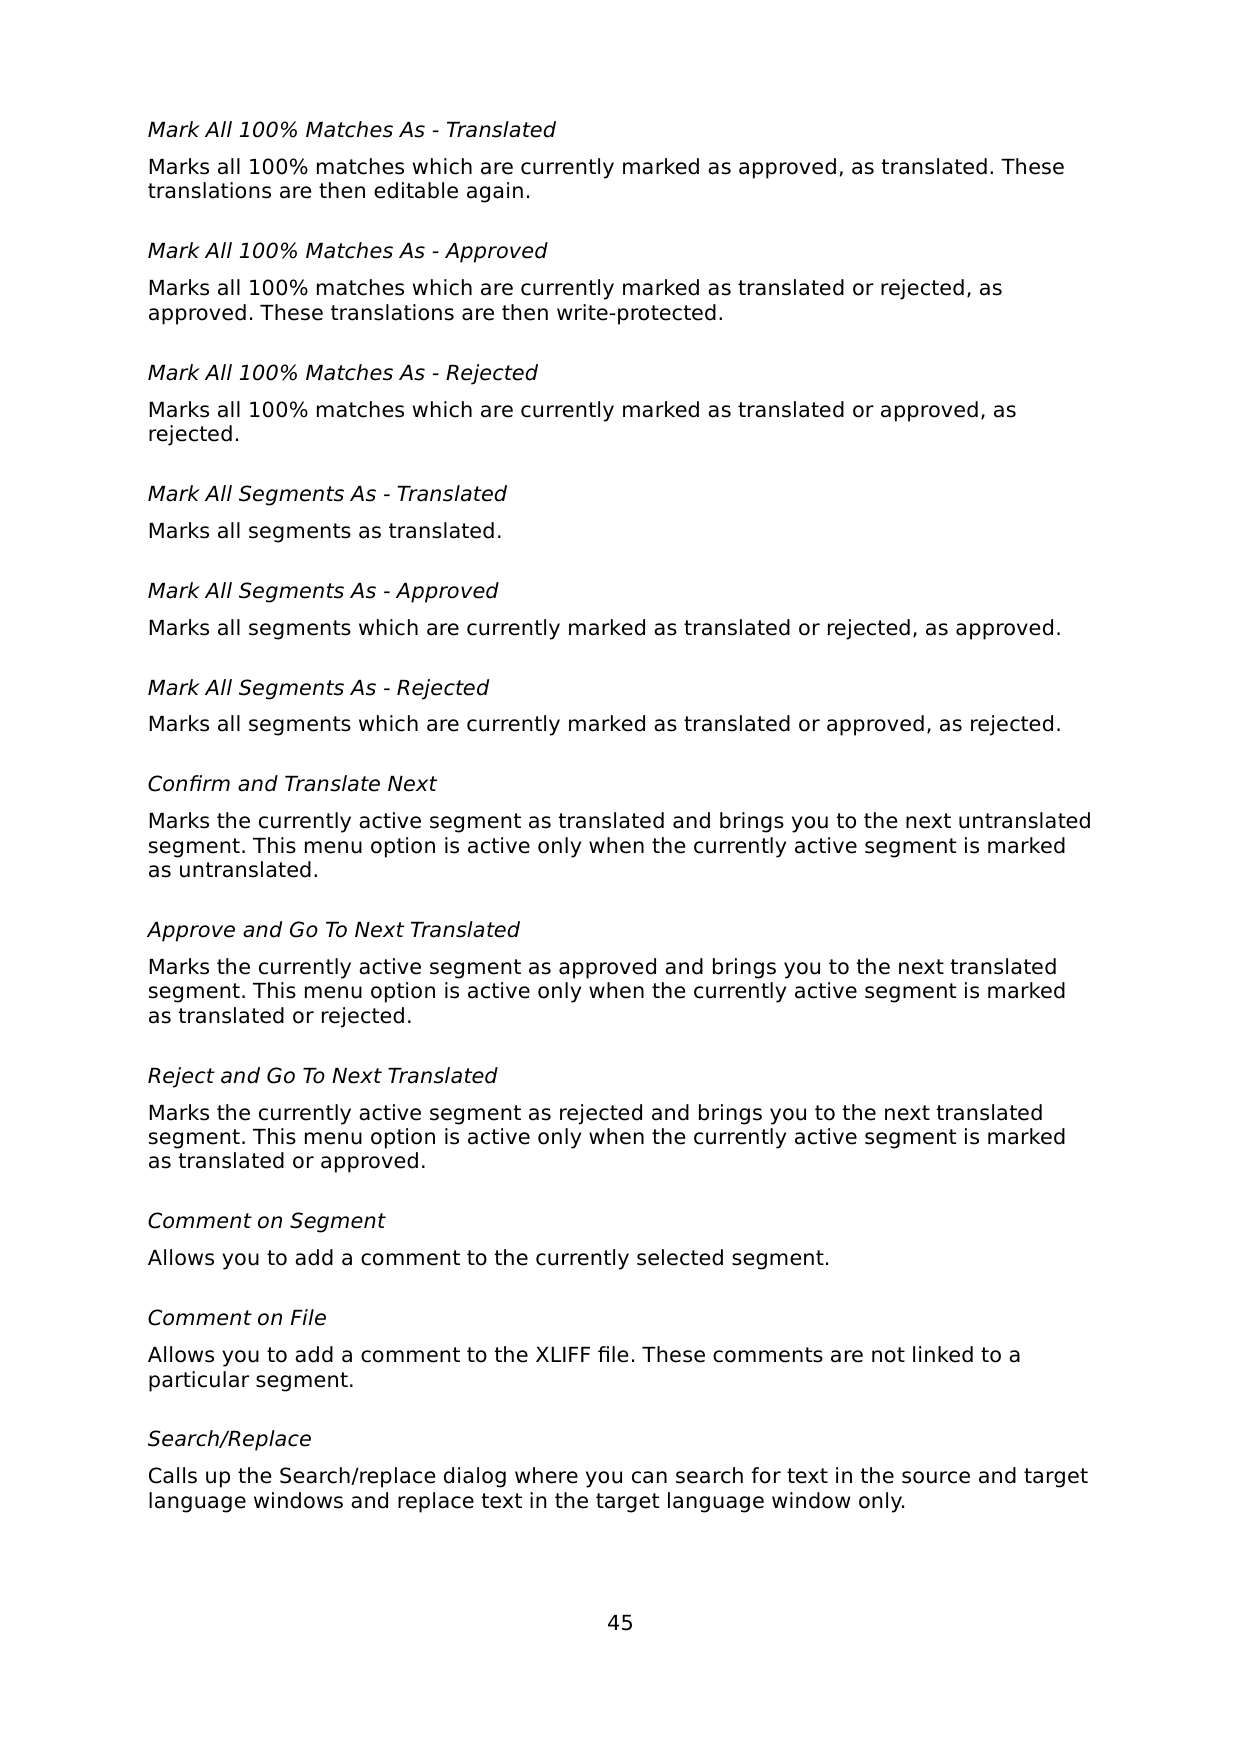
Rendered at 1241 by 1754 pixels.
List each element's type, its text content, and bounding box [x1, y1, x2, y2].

text Allows you to add a comment to the currently selected segment. [148, 1246, 1093, 1271]
text Reject and Go To Next Translated [148, 1064, 1093, 1088]
text Approve and Go To Next Translated [148, 918, 1093, 942]
text Search/Replace [148, 1427, 1093, 1452]
text Mark All Segments As - Translated [148, 482, 1093, 506]
text Comment on Segment [148, 1209, 1093, 1234]
text Marks all segments which are currently marked as translated or rejected, as approved. [148, 616, 1093, 640]
text Marks the currently active segment as approved and brings you to the next translated segment. This menu option is active only when the currently active segment is marked as translated or rejected. [148, 955, 1093, 1028]
text Comment on File [148, 1306, 1093, 1331]
text Mark All Segments As - Approved [148, 579, 1093, 603]
text Mark All 100% Matches As - Rejected [148, 361, 1093, 385]
text Calls up the Search/replace dialog where you can search for text in the source and target language windows and replace text in the target language window only. [148, 1464, 1093, 1513]
text Allows you to add a comment to the XLIFF file. These comments are not linked to a particular segment. [148, 1343, 1093, 1392]
text Marks all 100% matches which are currently marked as translated or rejected, as approved. These translations are then write-protected. [148, 276, 1093, 325]
text Marks the currently active segment as translated and brings you to the next untranslated segment. This menu option is active only when the currently active segment is marked as untranslated. [148, 809, 1093, 882]
text Mark All Segments As - Rejected [148, 675, 1093, 700]
text Marks all segments as translated. [148, 519, 1093, 543]
text Confirm and Translate Next [148, 772, 1093, 797]
text Mark All 100% Matches As - Translated [148, 118, 1093, 143]
text Marks all segments which are currently marked as translated or approved, as rejected. [148, 712, 1093, 737]
text Marks the currently active segment as rejected and brings you to the next translated segment. This menu option is active only when the currently active segment is marked as translated or approved. [148, 1101, 1093, 1174]
text Marks all 100% matches which are currently marked as translated or approved, as rejected. [148, 397, 1093, 446]
text Marks all 100% matches which are currently marked as approved, as translated. These translations are then editable again. [148, 155, 1093, 204]
text Mark All 100% Matches As - Approved [148, 239, 1093, 264]
